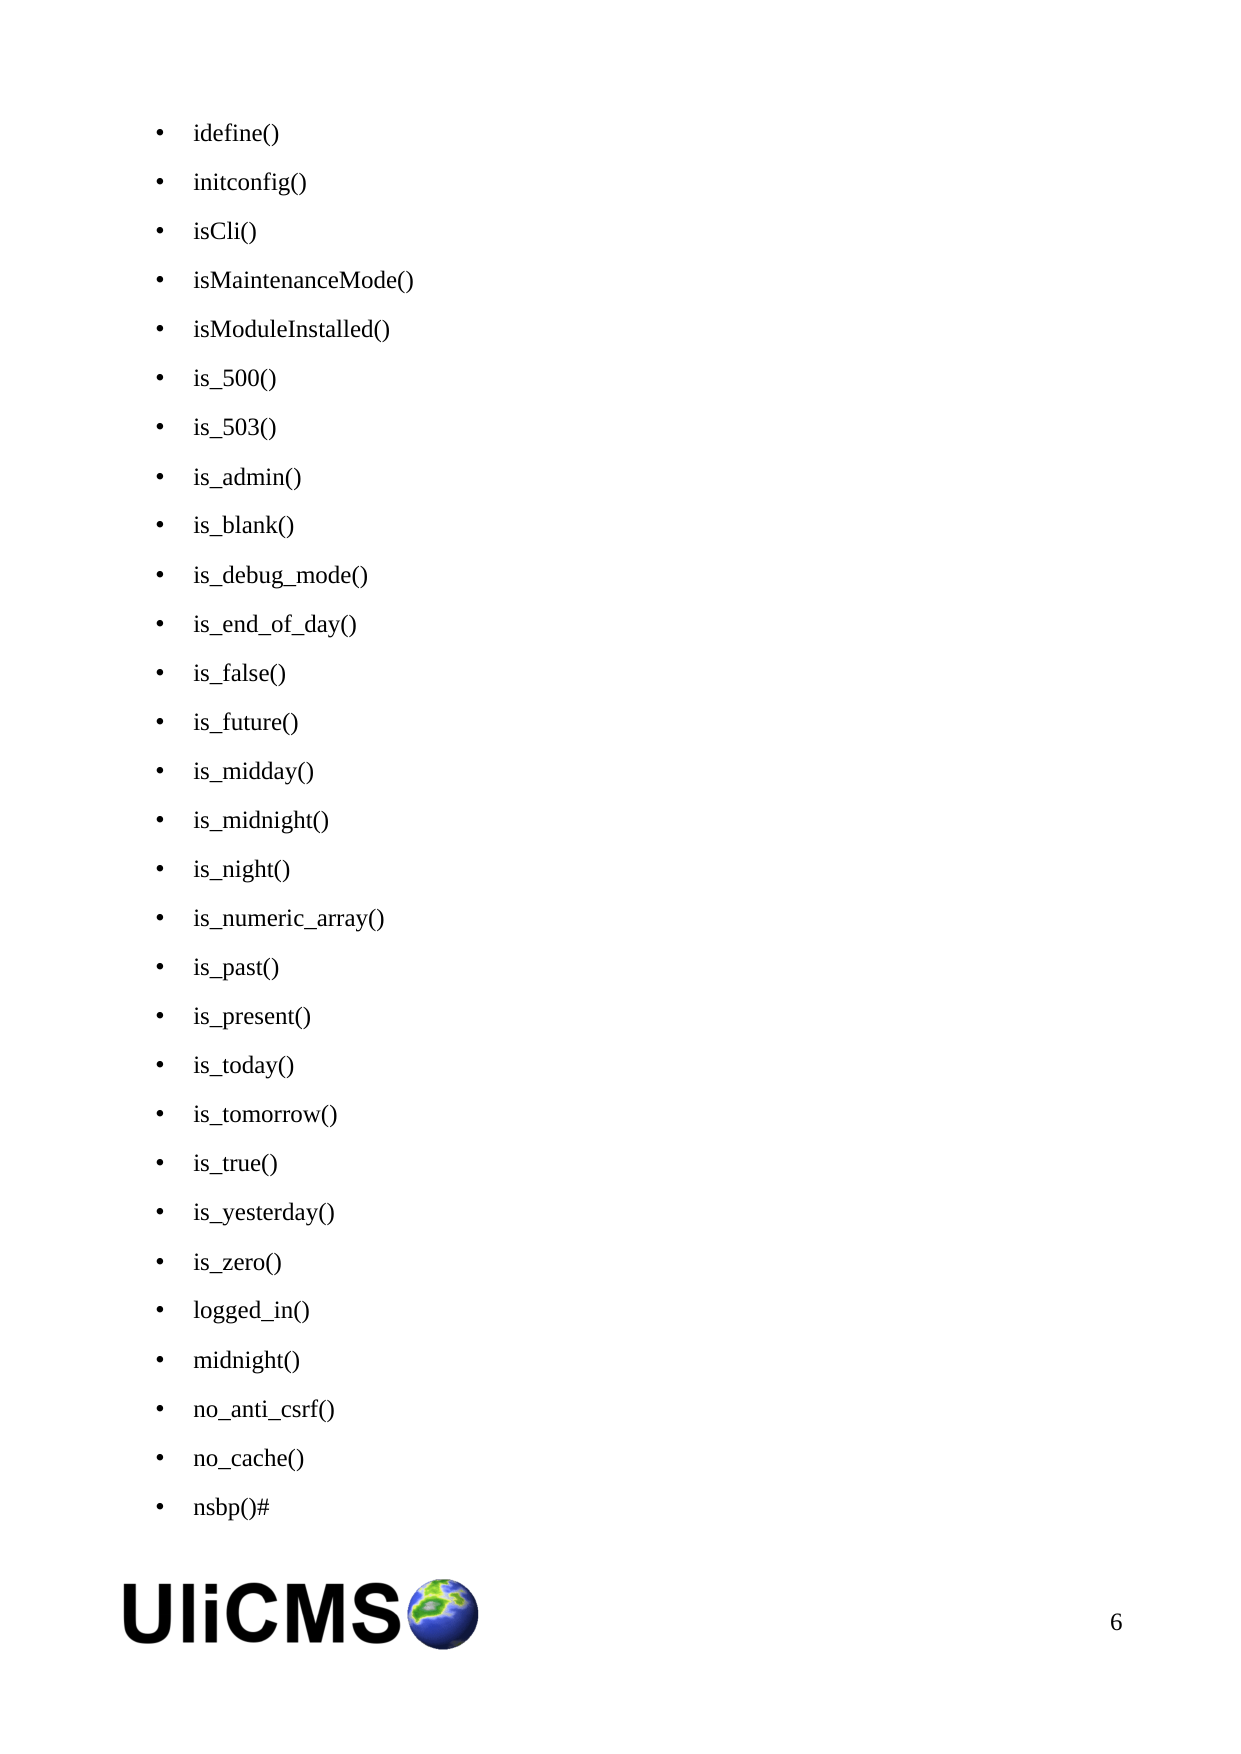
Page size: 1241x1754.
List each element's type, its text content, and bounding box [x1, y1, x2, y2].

list logged_in() [156, 1296, 1122, 1324]
list nsbp()# [156, 1492, 1122, 1521]
list initconfig() [156, 167, 1122, 196]
list idefine() [156, 118, 1122, 147]
list is_true() [156, 1148, 1122, 1177]
list is_numeric_array() [156, 903, 1122, 932]
list is_blank() [156, 511, 1122, 539]
list isMaintenanceMode() [156, 265, 1122, 294]
list is_midnight() [156, 805, 1122, 834]
list is_yesterday() [156, 1197, 1122, 1226]
list is_night() [156, 854, 1122, 883]
list is_future() [156, 707, 1122, 736]
list is_present() [156, 1001, 1122, 1030]
list no_cache() [156, 1443, 1122, 1472]
list is_today() [156, 1050, 1122, 1079]
list is_false() [156, 658, 1122, 687]
list isModuleInstalled() [156, 314, 1122, 343]
list is_debug_mode() [156, 560, 1122, 588]
list no_anti_csrf() [156, 1394, 1122, 1422]
list midnight() [156, 1345, 1122, 1373]
list is_past() [156, 952, 1122, 981]
list is_tomorrow() [156, 1099, 1122, 1128]
list is_end_of_day() [156, 609, 1122, 637]
list is_503() [156, 412, 1122, 441]
picture [118, 1578, 479, 1652]
list is_midday() [156, 756, 1122, 785]
list is_500() [156, 363, 1122, 392]
list isCli() [156, 216, 1122, 245]
list is_zero() [156, 1247, 1122, 1275]
list is_admin() [156, 462, 1122, 490]
